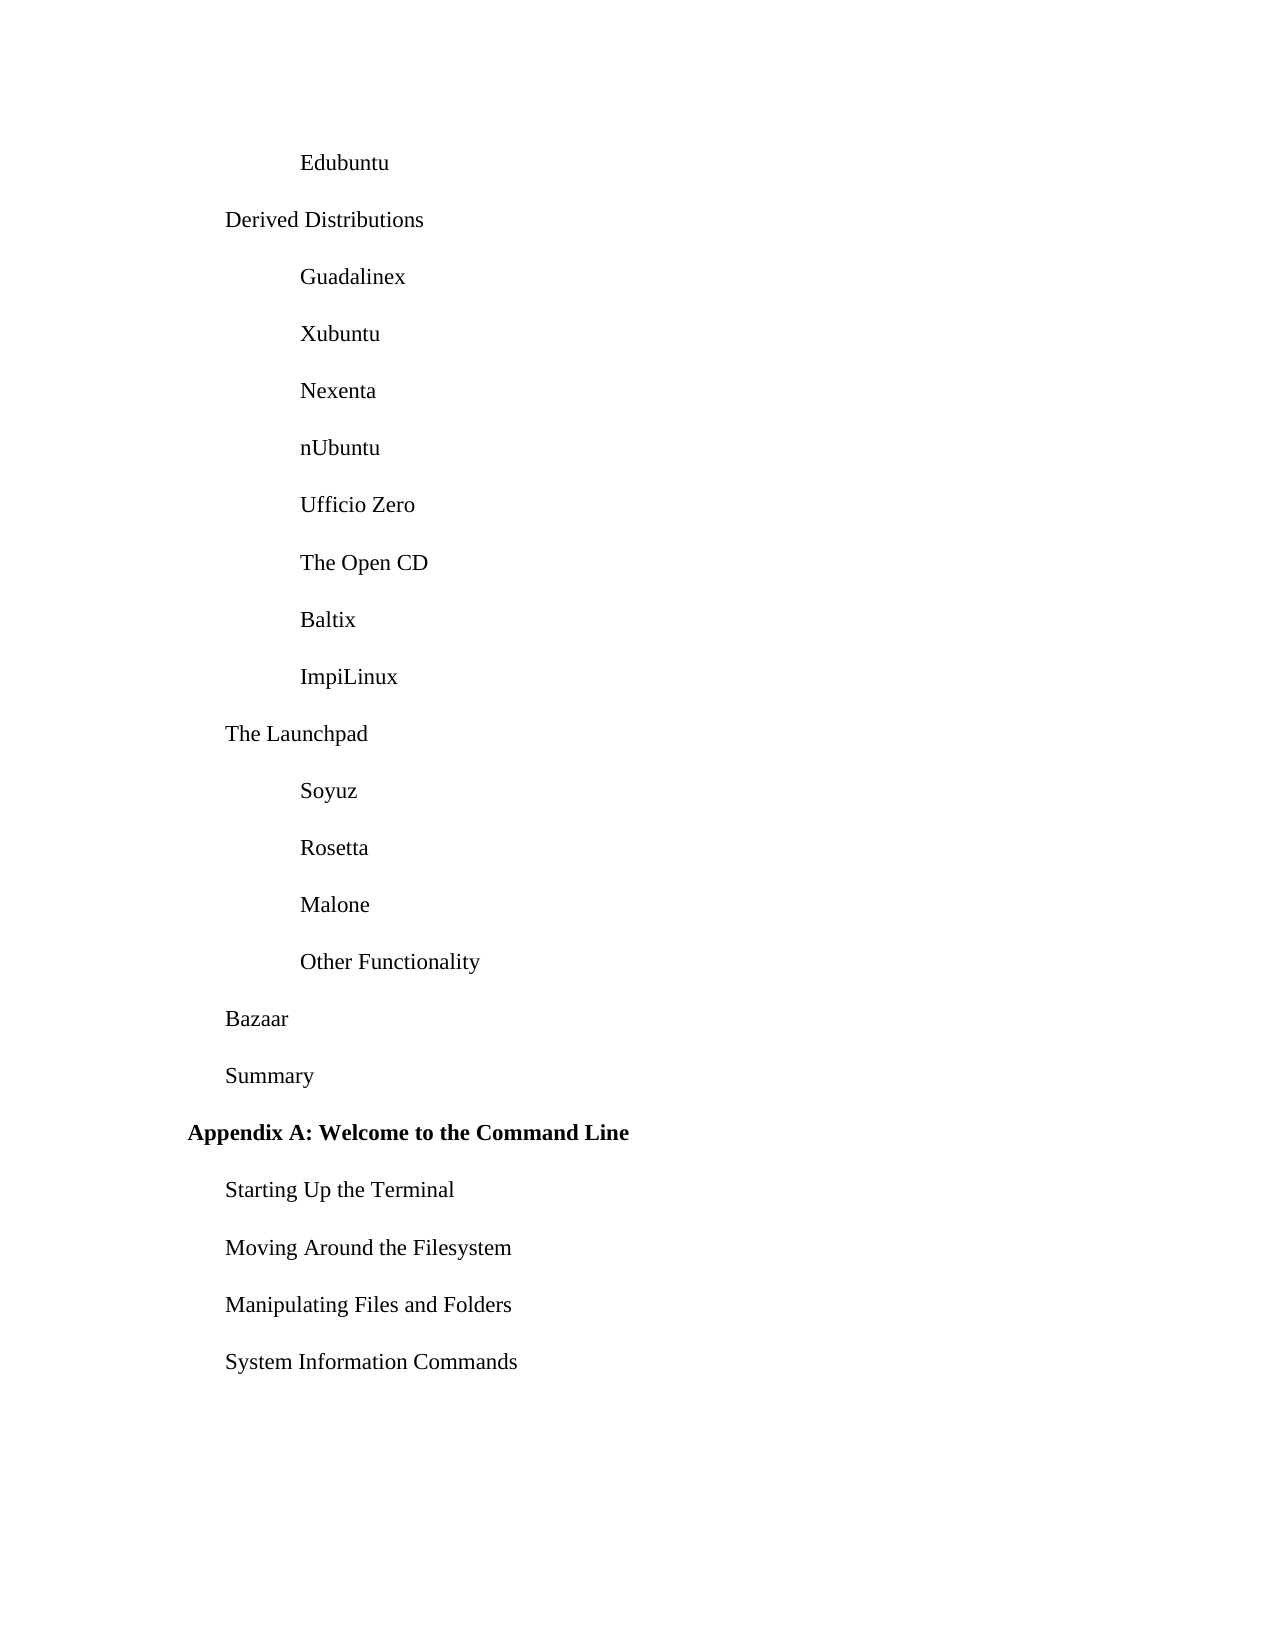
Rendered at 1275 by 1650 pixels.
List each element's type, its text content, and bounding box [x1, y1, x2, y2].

text Soyuz [225, 778, 1125, 803]
text Starting Up the Terminal [150, 1177, 1125, 1203]
text Rosetta [225, 835, 1125, 860]
text Nexenta [225, 378, 1125, 404]
text Summary [150, 1063, 1125, 1089]
text Bazaar [150, 1006, 1125, 1032]
text The Open CD [225, 549, 1125, 575]
text System Information Commands [150, 1349, 1125, 1374]
text Baltix [225, 607, 1125, 632]
text Xubuntu [225, 321, 1125, 347]
text Derived Distributions [150, 207, 1125, 232]
text Ufficio Zero [225, 492, 1125, 518]
text nUbuntu [225, 435, 1125, 461]
text Edubuntu [225, 150, 1125, 175]
text Moving Around the Filesystem [150, 1234, 1125, 1260]
text Manipulating Files and Folders [150, 1292, 1125, 1317]
text Malone [225, 892, 1125, 917]
text ImpiLinux [225, 664, 1125, 689]
text The Launchpad [150, 721, 1125, 746]
text Appendix A: Welcome to the Command Line [150, 1120, 1125, 1146]
text Other Functionality [225, 949, 1125, 974]
text Guadalinex [225, 264, 1125, 289]
